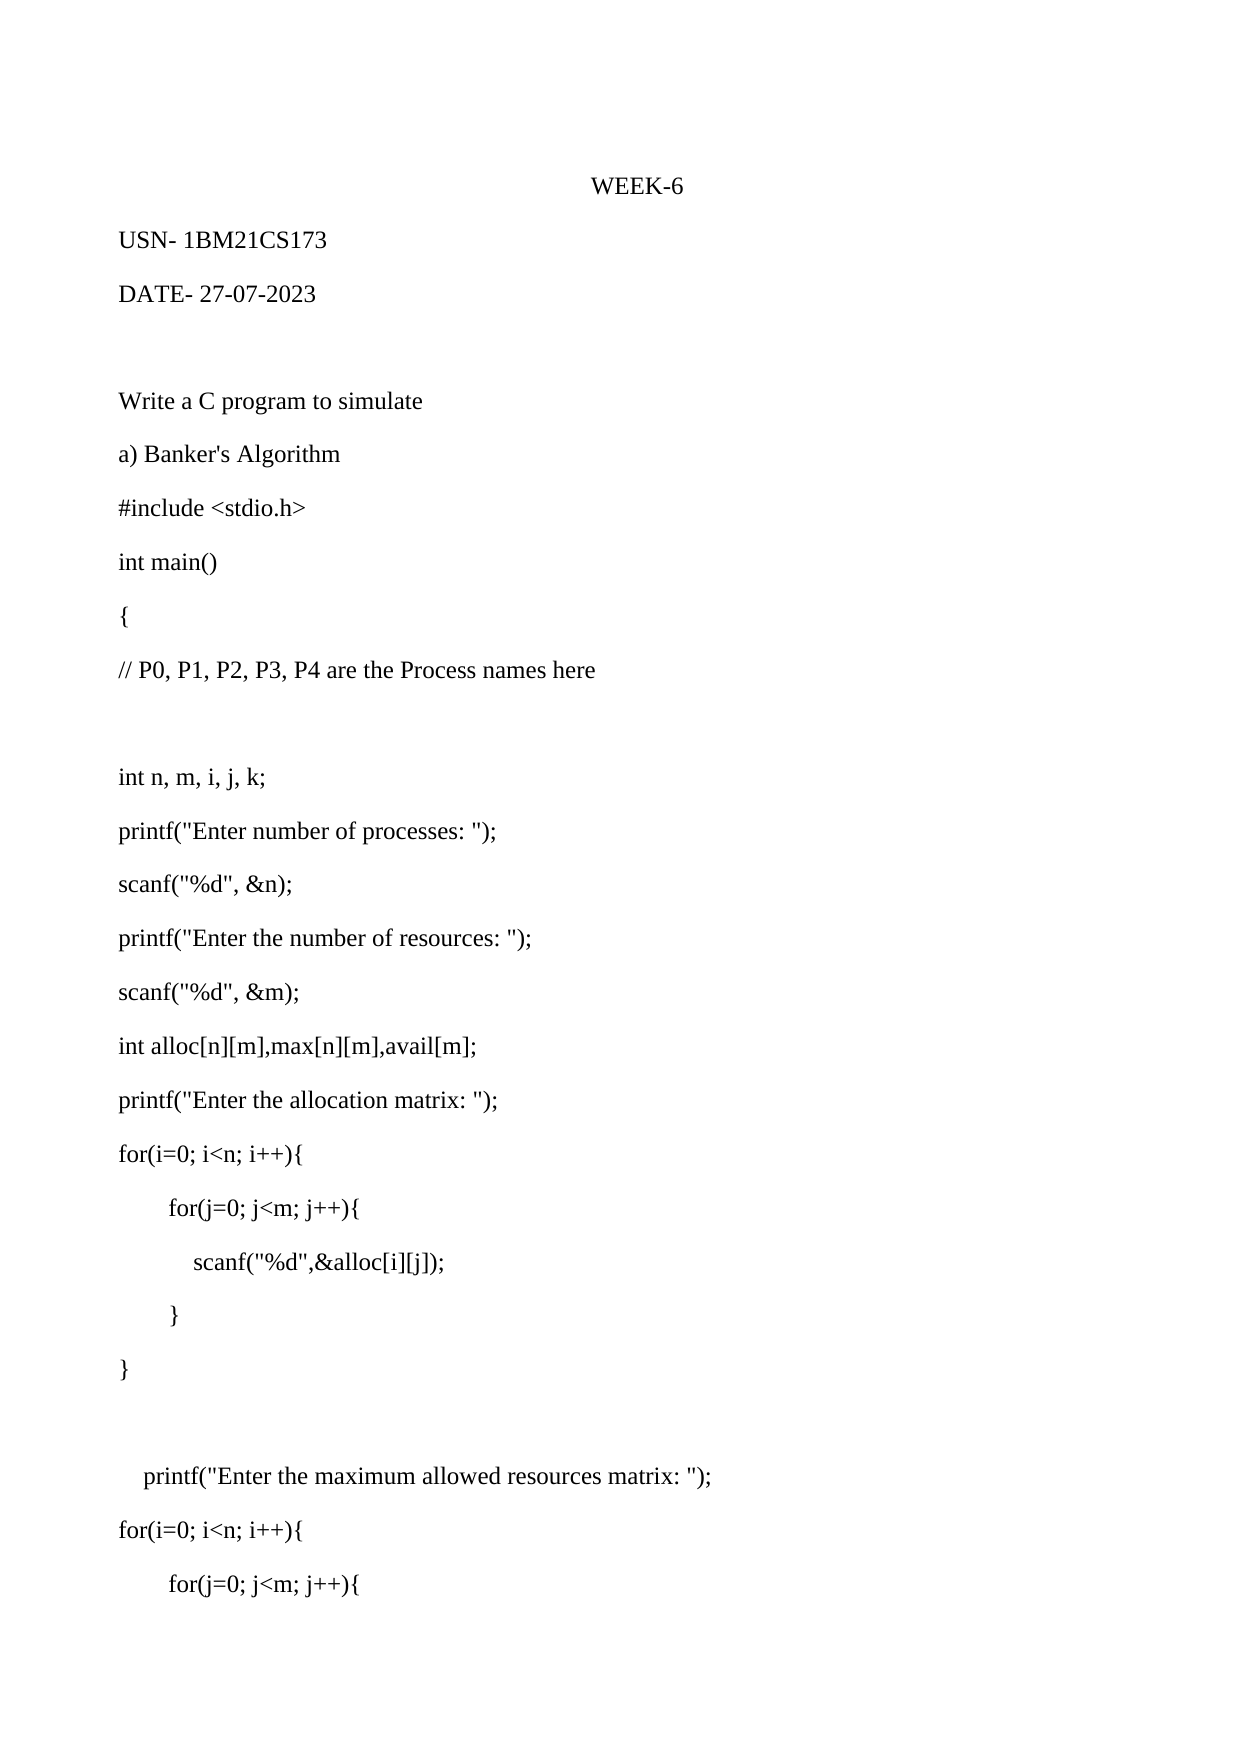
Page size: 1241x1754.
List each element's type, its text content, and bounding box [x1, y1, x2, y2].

text } [118, 1354, 1122, 1383]
text #include <stdio.h> [118, 493, 1122, 522]
text printf("Enter the maximum allowed resources matrix: "); [118, 1461, 1122, 1490]
text USN- 1BM21CS173 [118, 225, 1122, 254]
text int main() [118, 547, 1122, 576]
text for(j=0; j<m; j++){ [118, 1569, 1122, 1598]
text scanf("%d", &m); [118, 977, 1122, 1006]
text for(i=0; i<n; i++){ [118, 1515, 1122, 1544]
text scanf("%d", &n); [118, 869, 1122, 898]
text DATE- 27-07-2023 [118, 279, 1122, 308]
text scanf("%d",&alloc[i][j]); [118, 1247, 1122, 1275]
text WEEK-6 [118, 171, 1122, 200]
text printf("Enter the number of resources: "); [118, 923, 1122, 952]
text int n, m, i, j, k; [118, 762, 1122, 791]
text for(j=0; j<m; j++){ [118, 1193, 1122, 1221]
text for(i=0; i<n; i++){ [118, 1139, 1122, 1168]
text printf("Enter the allocation matrix: "); [118, 1085, 1122, 1114]
text printf("Enter number of processes: "); [118, 816, 1122, 844]
text Write a C program to simulate [118, 386, 1122, 414]
text // P0, P1, P2, P3, P4 are the Process names here [118, 655, 1122, 684]
text a) Banker's Algorithm [118, 439, 1122, 468]
text { [118, 601, 1122, 630]
text } [118, 1300, 1122, 1329]
text int alloc[n][m],max[n][m],avail[m]; [118, 1031, 1122, 1060]
